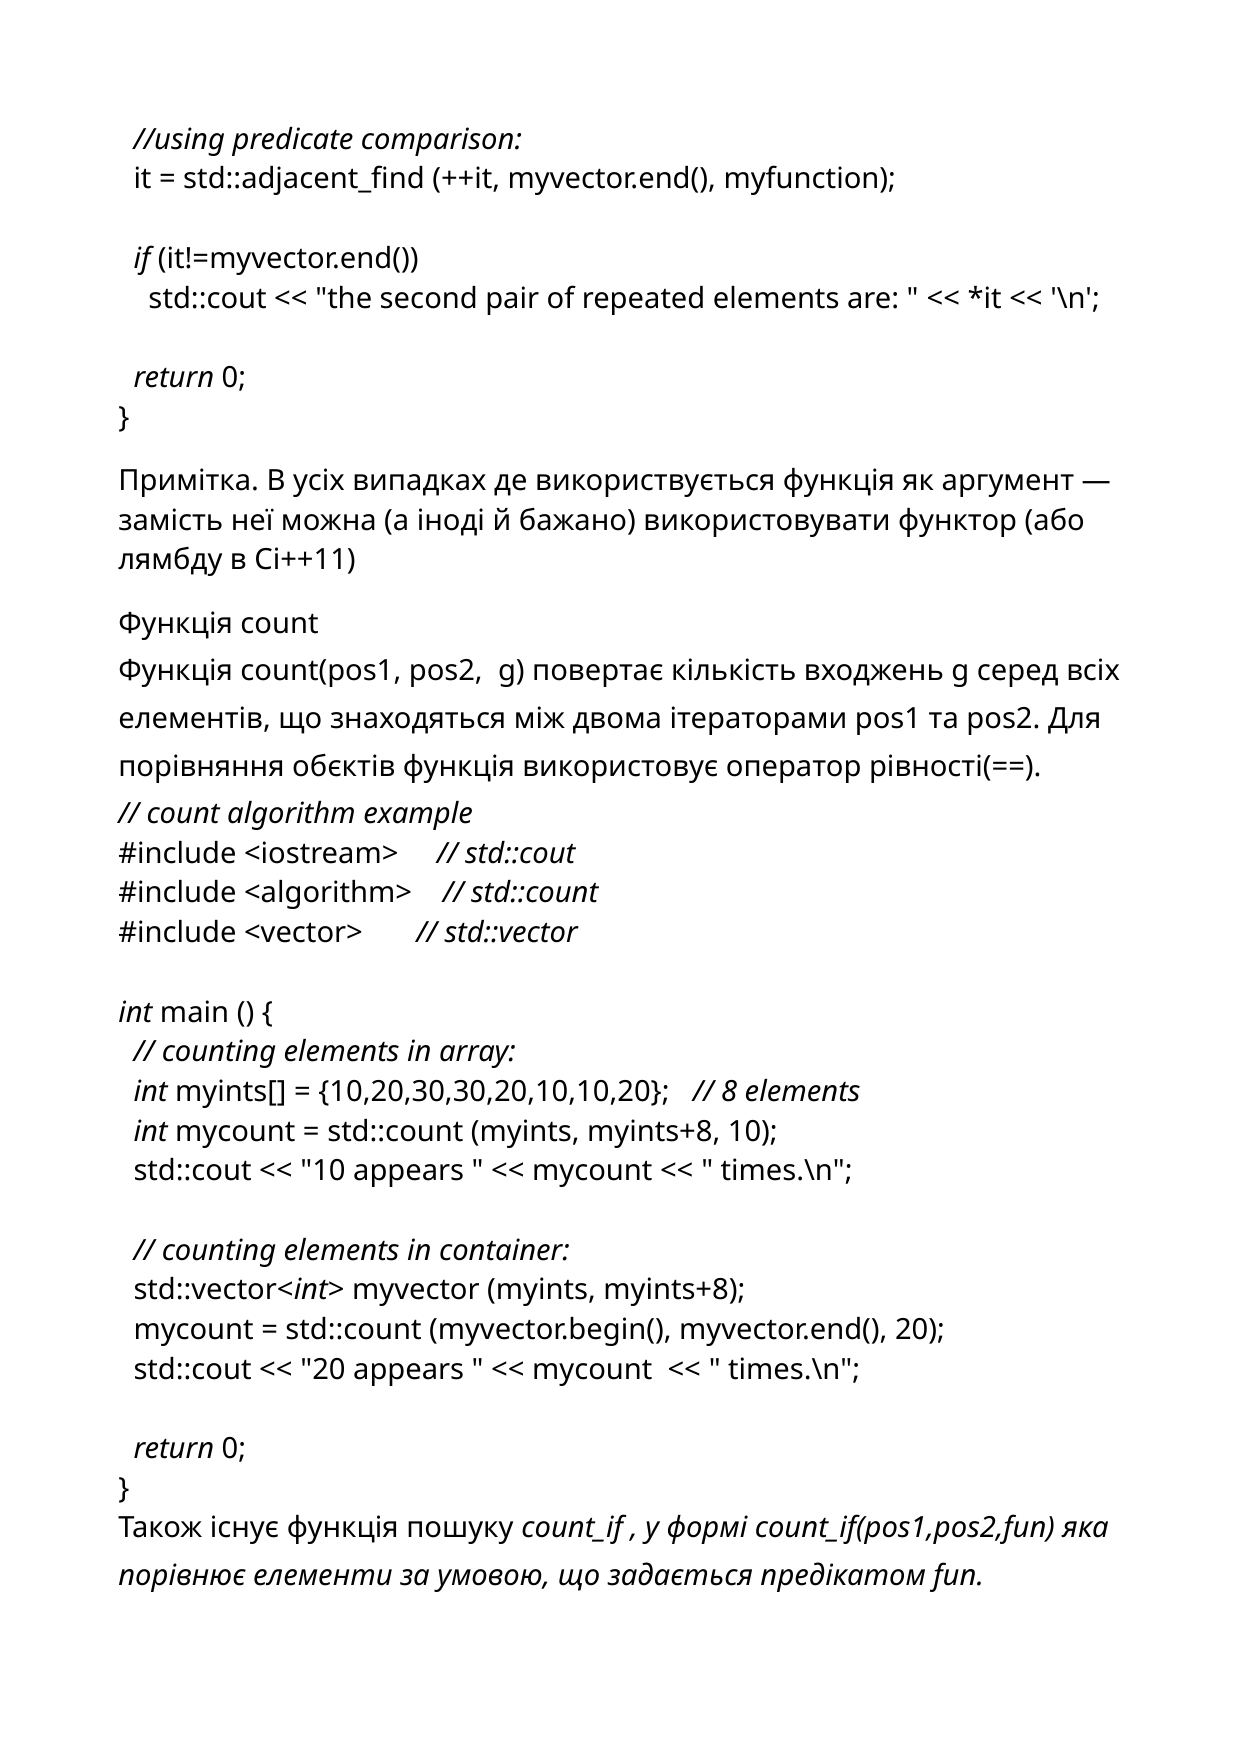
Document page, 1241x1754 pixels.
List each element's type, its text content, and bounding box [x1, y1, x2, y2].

text // count algorithm example [118, 792, 1122, 832]
text Функція count(pos1, pos2, g) повертає кількість входжень g серед всіх елементів, що знаходяться між двома ітераторами pos1 та pos2. Для порівняння обєктів функція використовує оператор рівності(==). [118, 649, 1122, 784]
text int main () { [118, 991, 1122, 1031]
text it = std::adjacent_find (++it, myvector.end(), myfunction); [118, 158, 1122, 197]
text Функція count [118, 602, 1122, 642]
text if (it!=myvector.end()) [118, 237, 1122, 277]
text mycount = std::count (myvector.begin(), myvector.end(), 20); [118, 1308, 1122, 1348]
text //using predicate comparison: [118, 118, 1122, 158]
text #include <algorithm> // std::count [118, 872, 1122, 911]
text // counting elements in container: [118, 1229, 1122, 1269]
text // counting elements in array: [118, 1031, 1122, 1070]
text return 0; [118, 356, 1122, 396]
text #include <vector> // std::vector [118, 911, 1122, 951]
text #include <iostream> // std::cout [118, 832, 1122, 872]
text std::cout << "10 appears " << mycount << " times.\n"; [118, 1149, 1122, 1189]
text Також існує функція пошуку count_if , у формі count_if(pos1,pos2,fun) яка порівнює елементи за умовою, що задається предікатом fun. [118, 1507, 1122, 1594]
text } [118, 1467, 1122, 1507]
text Примітка. В усіх випадках де використвується функція як аргумент — замість неї можна (а іноді й бажано) використовувати функтор (або лямбду в Сі++11) [118, 459, 1122, 578]
text int mycount = std::count (myints, myints+8, 10); [118, 1110, 1122, 1149]
text std::cout << "the second pair of repeated elements are: " << *it << '\n'; [118, 277, 1122, 317]
text } [118, 396, 1122, 436]
text std::vector<int> myvector (myints, myints+8); [118, 1269, 1122, 1308]
text std::cout << "20 appears " << mycount << " times.\n"; [118, 1348, 1122, 1388]
text int myints[] = {10,20,30,30,20,10,10,20}; // 8 elements [118, 1070, 1122, 1110]
text return 0; [118, 1427, 1122, 1467]
